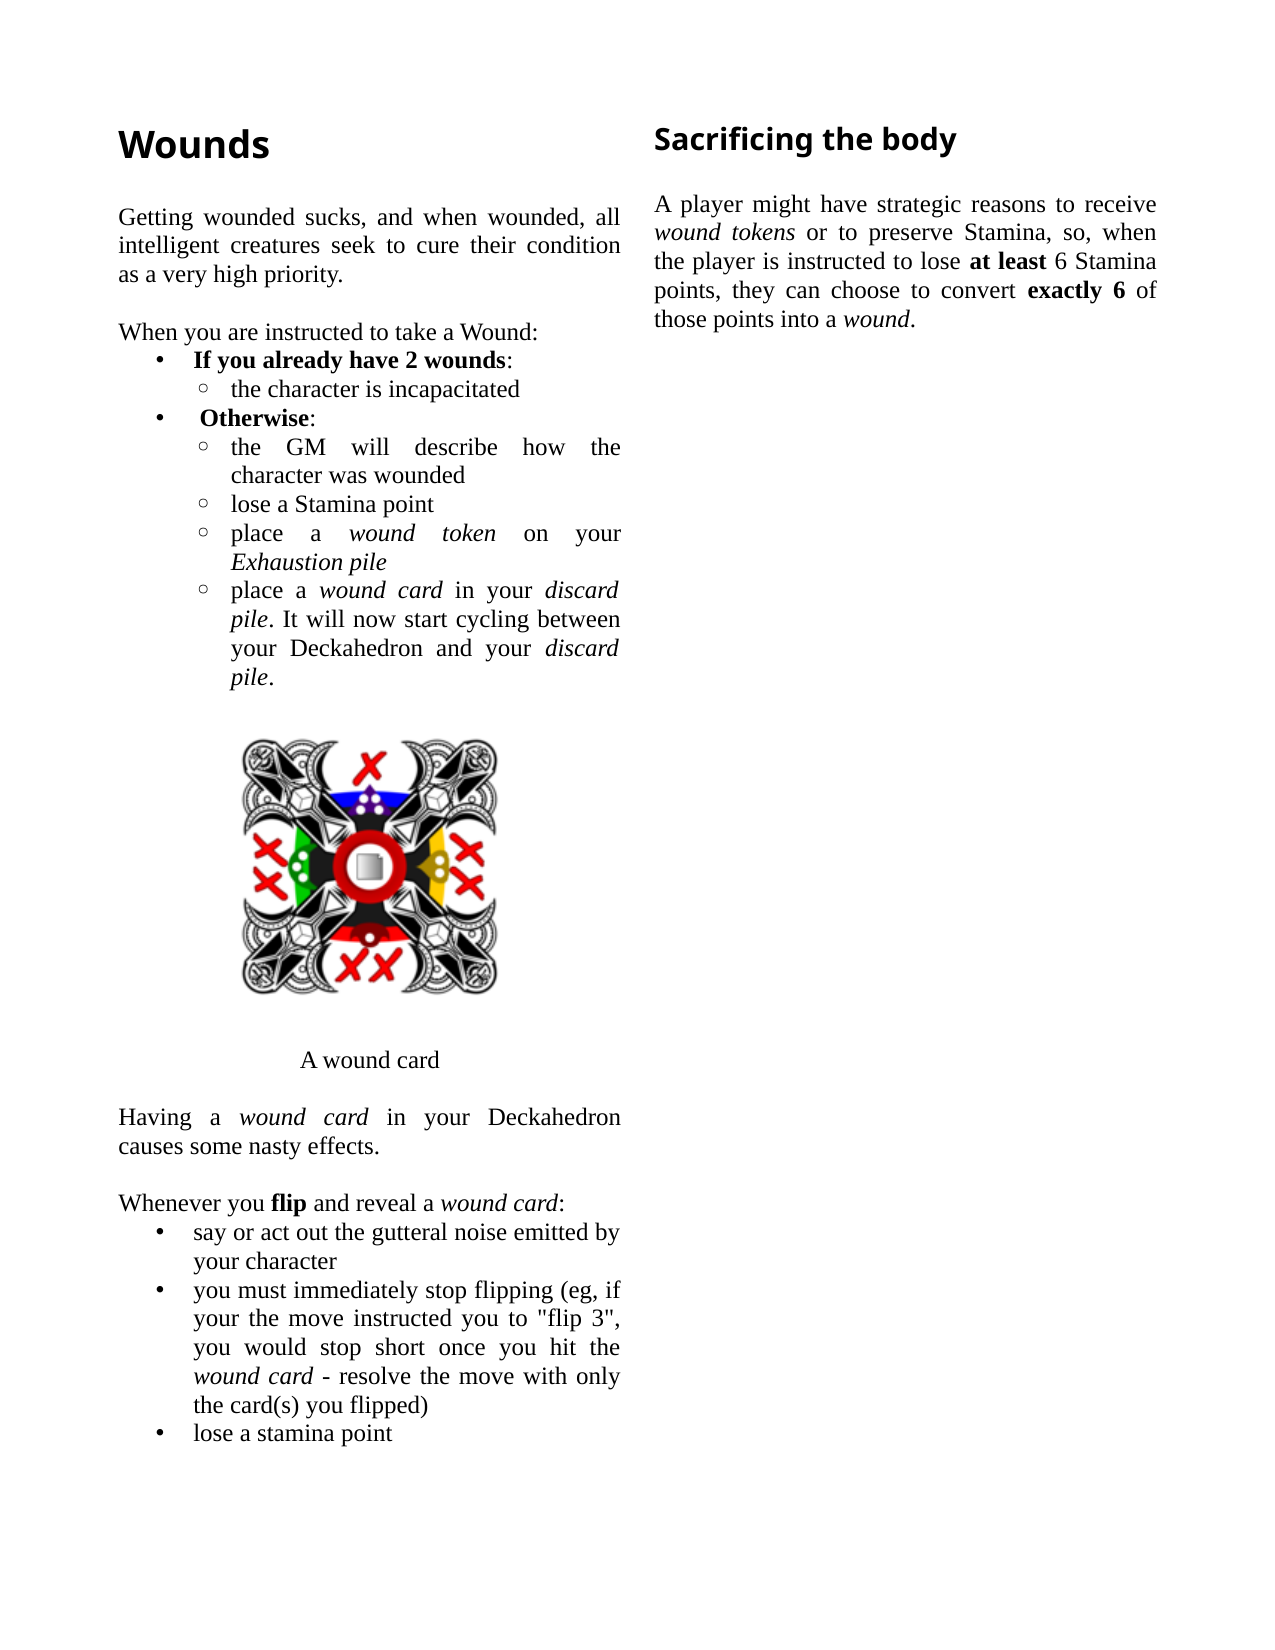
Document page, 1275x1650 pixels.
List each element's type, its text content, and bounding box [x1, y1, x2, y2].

text Whenever you flip and reveal a wound card: [118, 1188, 621, 1217]
text Getting wounded sucks, and when wounded, all intelligent creatures seek to cure their condition as a very high priority. [118, 202, 621, 288]
list place a wound card in your discard pile. It will now start cycling between your Deckahedron and your discard pile. [193, 575, 621, 690]
list the GM will describe how the character was wounded [193, 432, 621, 489]
subtitle Wounds [118, 118, 621, 170]
list you must immediately stop flipping (eg, if your the move instructed you to "flip 3", you would stop short once you hit the wound card - resolve the move with only the card(s) you flipped) [156, 1275, 621, 1418]
table_cell A wound card [118, 1045, 621, 1073]
picture [221, 719, 519, 1016]
text A player might have strategic reasons to receive wound tokens or to preserve Stamina, so, when the player is instructed to lose at least 6 Stamina points, they can choose to convert exactly 6 of those points into a wound. [654, 189, 1157, 332]
list If you already have 2 wounds: [156, 345, 621, 374]
list the character is incapacitated [193, 374, 621, 403]
list Otherwise: [156, 403, 621, 432]
list place a wound token on your Exhaustion pile [193, 518, 621, 575]
table_header [118, 719, 621, 1045]
text Having a wound card in your Deckahedron causes some nasty effects. [118, 1102, 621, 1160]
list say or act out the gutteral noise emitted by your character [156, 1217, 621, 1275]
list lose a stamina point [156, 1418, 621, 1447]
list lose a Stamina point [193, 489, 621, 518]
subtitle Sacrificing the body [654, 118, 1157, 160]
text When you are instructed to take a Wound: [118, 317, 621, 345]
